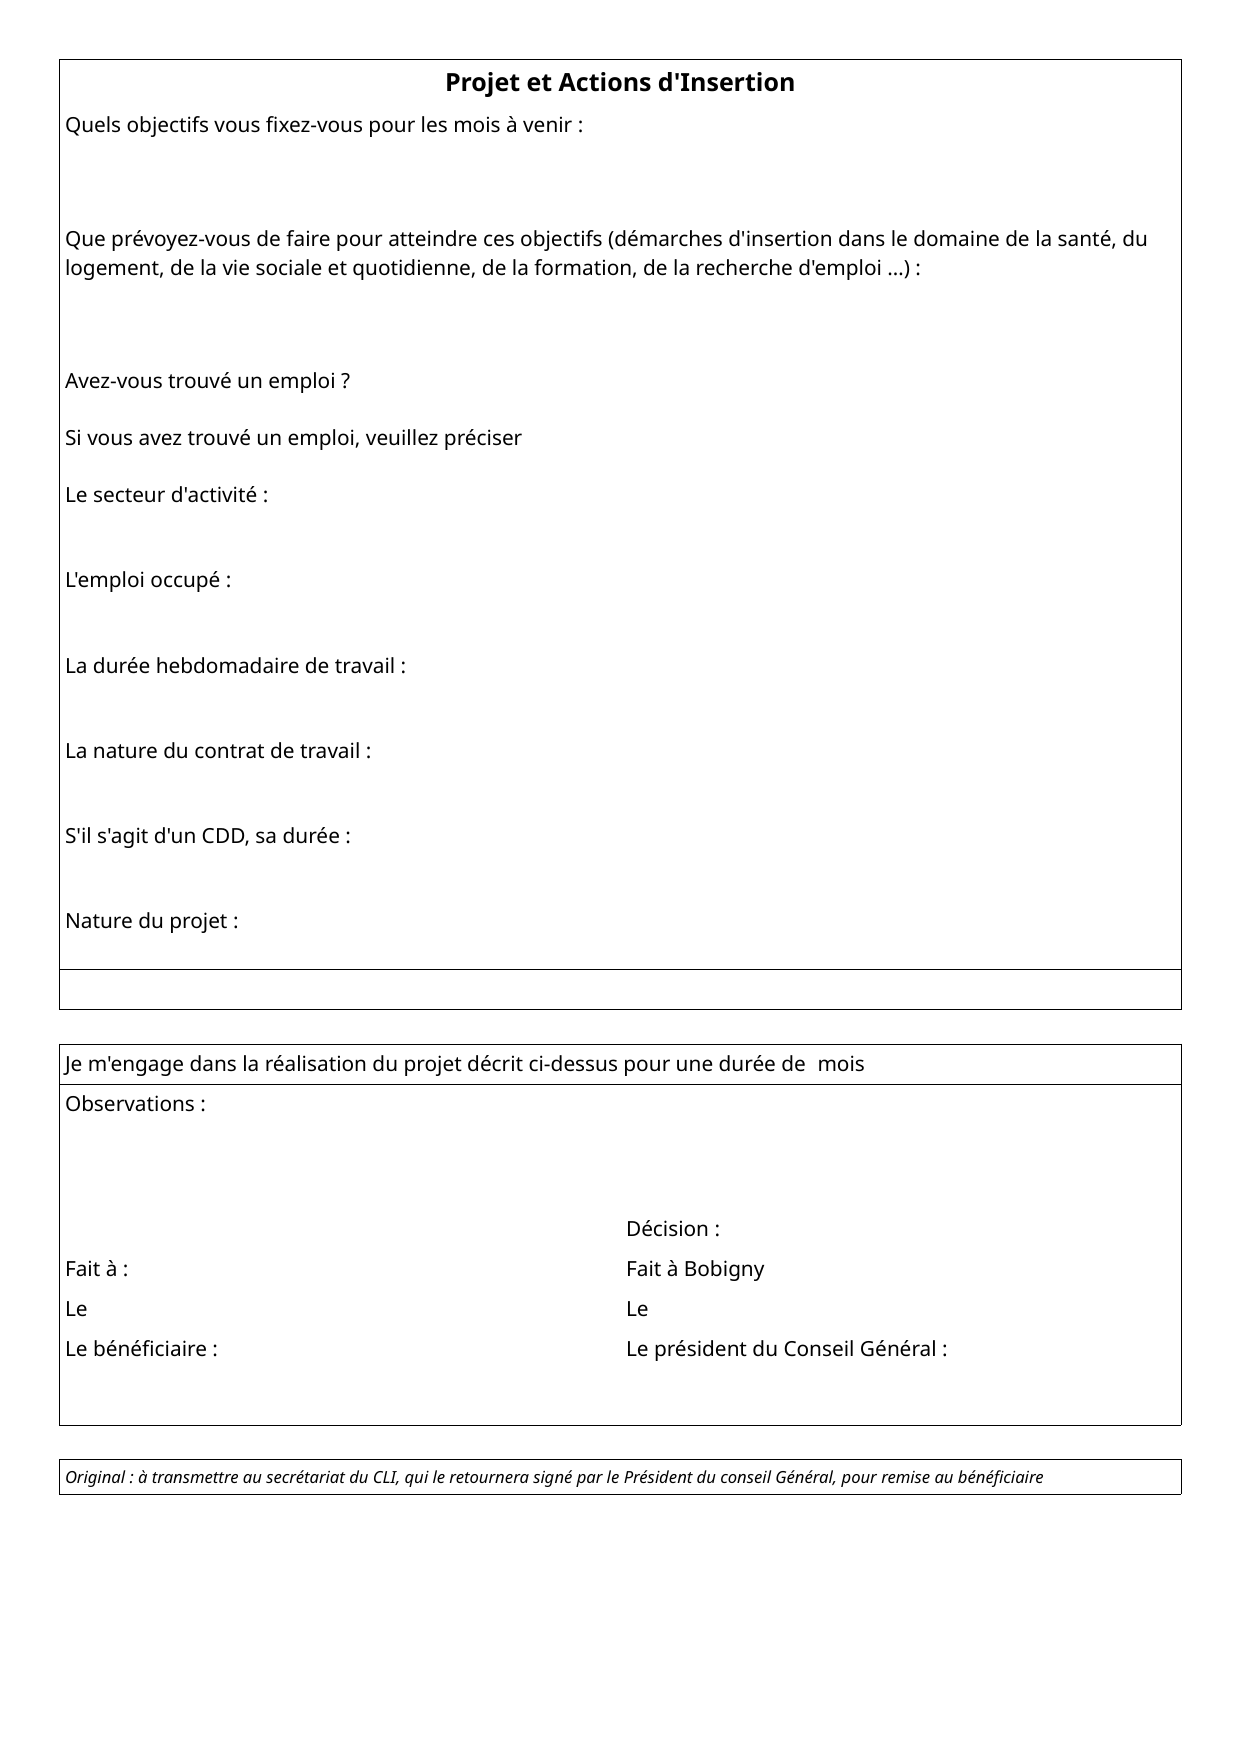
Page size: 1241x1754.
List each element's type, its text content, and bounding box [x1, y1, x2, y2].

table_header [599, 480, 1175, 565]
table_header Original : à transmettre au secrétariat du CLI, qui le retournera signé par le Président du conseil Général, pour remise au bénéficiaire [60, 1460, 1181, 1494]
table_header Le secteur d'activité : [65, 480, 599, 565]
table_cell [599, 736, 1175, 821]
table_cell Le président du Conseil Général : [620, 1329, 1181, 1425]
table_cell Le [60, 1289, 620, 1328]
table_cell La nature du contrat de travail : [65, 736, 599, 821]
table_cell Observations : [60, 1085, 1181, 1209]
table_cell Quels objectifs vous fixez-vous pour les mois à venir : Que prévoyez-vous de faire pour atteindre ces objectifs (démarches d'insertion dans le domaine de la santé, du logement, de la vie sociale et quotidienne, de la formation, de la recherche d'emploi …) : Avez-vous trouvé un emploi ? Si vous avez trouvé un emploi, veuillez préciser [60, 105, 1181, 969]
table_cell [60, 1209, 620, 1249]
table_header Je m'engage dans la réalisation du projet décrit ci-dessus pour une durée de mois [60, 1045, 1181, 1083]
table_cell [599, 651, 1175, 736]
table_cell Décision : [620, 1209, 1181, 1249]
table_cell Le bénéficiaire : [60, 1329, 620, 1425]
table_cell L'emploi occupé : [65, 565, 599, 651]
table_cell [599, 821, 1175, 935]
table_cell Fait à Bobigny [620, 1249, 1181, 1288]
table_cell [599, 565, 1175, 651]
table_cell La durée hebdomadaire de travail : [65, 651, 599, 736]
table_cell S'il s'agit d'un CDD, sa durée : Nature du projet : [65, 821, 599, 935]
table_cell [60, 970, 1181, 1009]
table_cell Le [620, 1289, 1181, 1328]
table_header Projet et Actions d'Insertion [60, 60, 1181, 105]
table_cell Fait à : [60, 1249, 620, 1288]
